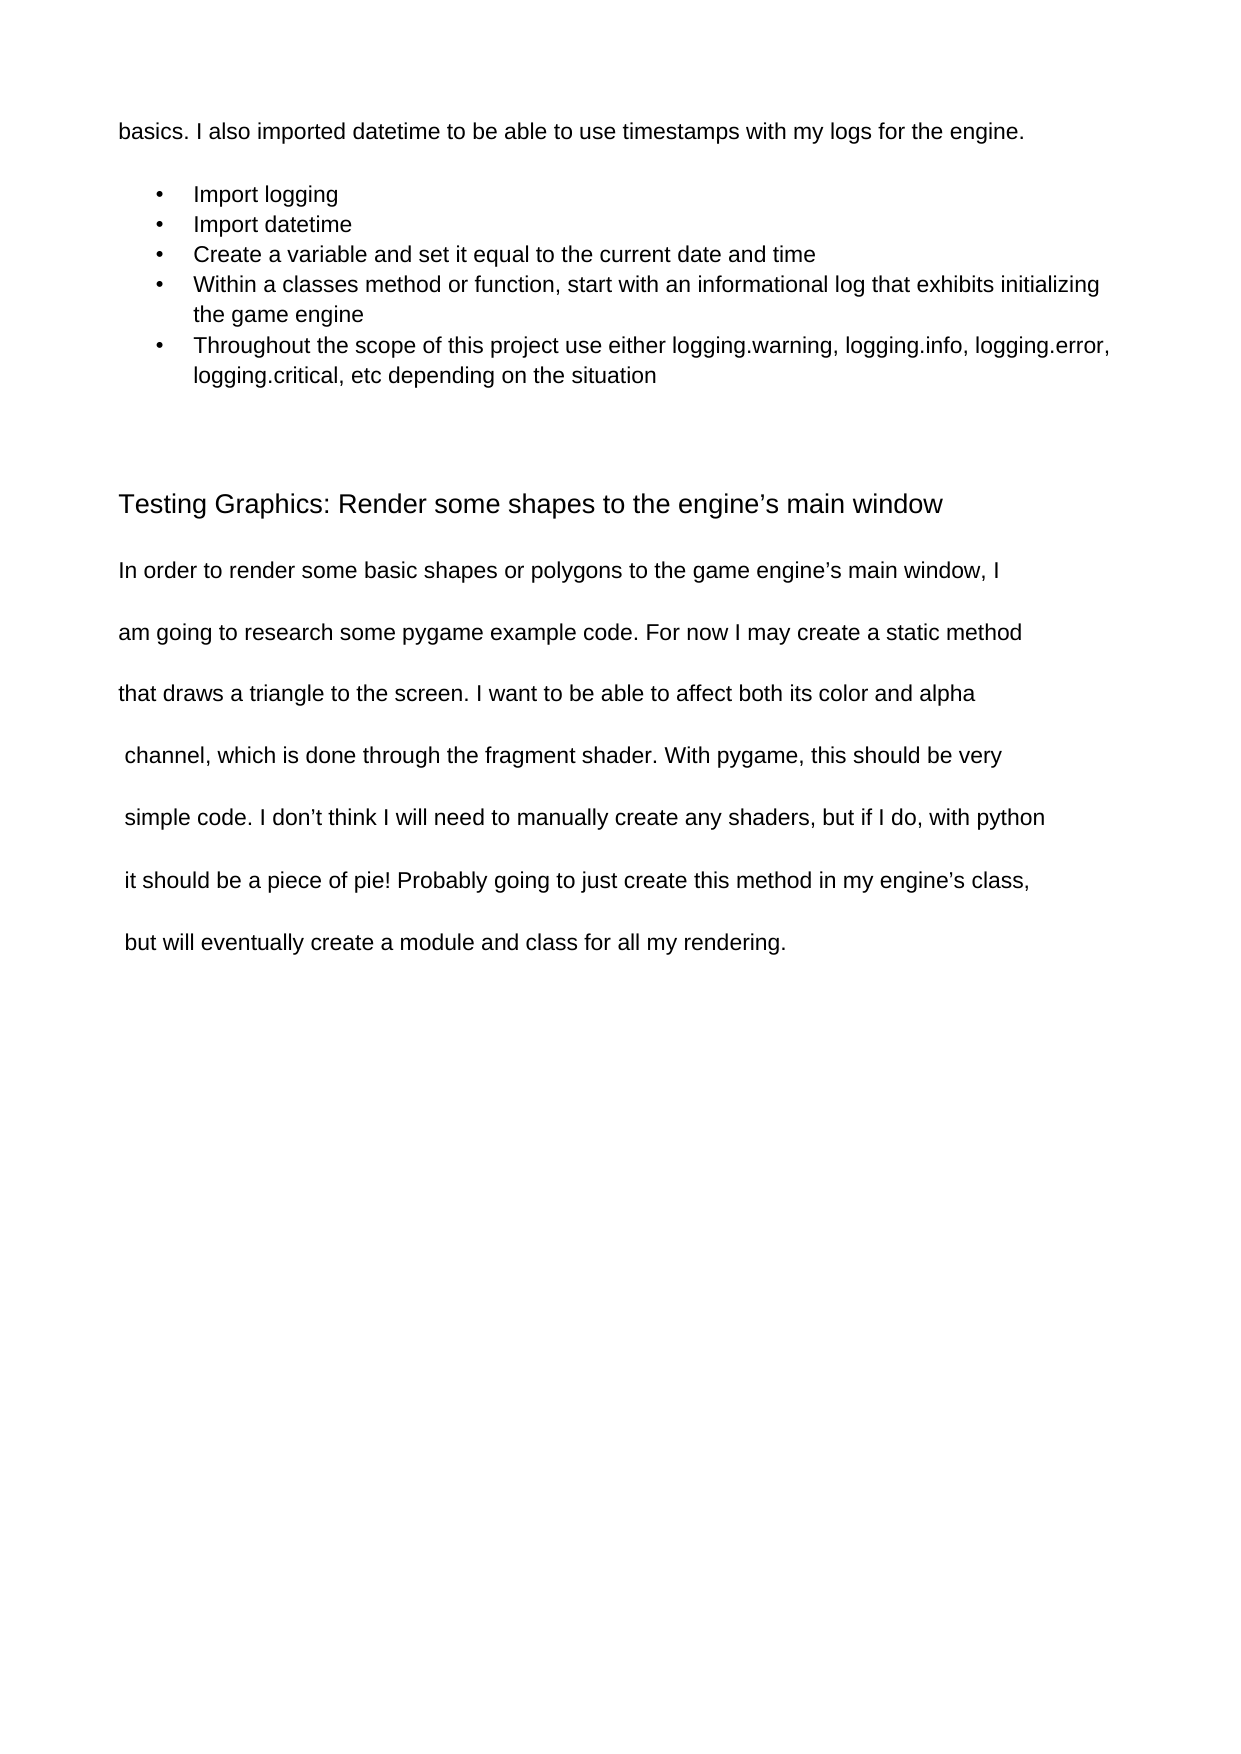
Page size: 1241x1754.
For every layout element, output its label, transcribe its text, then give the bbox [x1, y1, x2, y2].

text but will eventually create a module and class for all my rendering. [118, 929, 1122, 955]
text basics. I also imported datetime to be able to use timestamps with my logs for the engine. [118, 118, 1122, 144]
list Create a variable and set it equal to the current date and time [156, 241, 1122, 267]
list Import datetime [156, 211, 1122, 237]
list Throughout the scope of this project use either logging.warning, logging.info, logging.error, logging.critical, etc depending on the situation [156, 332, 1122, 388]
text that draws a triangle to the screen. I want to be able to affect both its color and alpha [118, 679, 1122, 706]
text it should be a piece of pie! Probably going to just create this method in my engine’s class, [118, 867, 1122, 893]
text channel, which is done through the fragment shader. With pygame, this should be very [118, 742, 1122, 768]
text am going to research some pygame example code. For now I may create a static method [118, 619, 1122, 645]
list Import logging [156, 181, 1122, 207]
text simple code. I don’t think I will need to manually create any shaders, but if I do, with python [118, 804, 1122, 831]
list Within a classes method or function, start with an informational log that exhibits initializing the game engine [156, 271, 1122, 328]
text Testing Graphics: Render some shapes to the engine’s main window [118, 488, 1122, 520]
text In order to render some basic shapes or polygons to the game engine’s main window, I [118, 557, 1122, 583]
